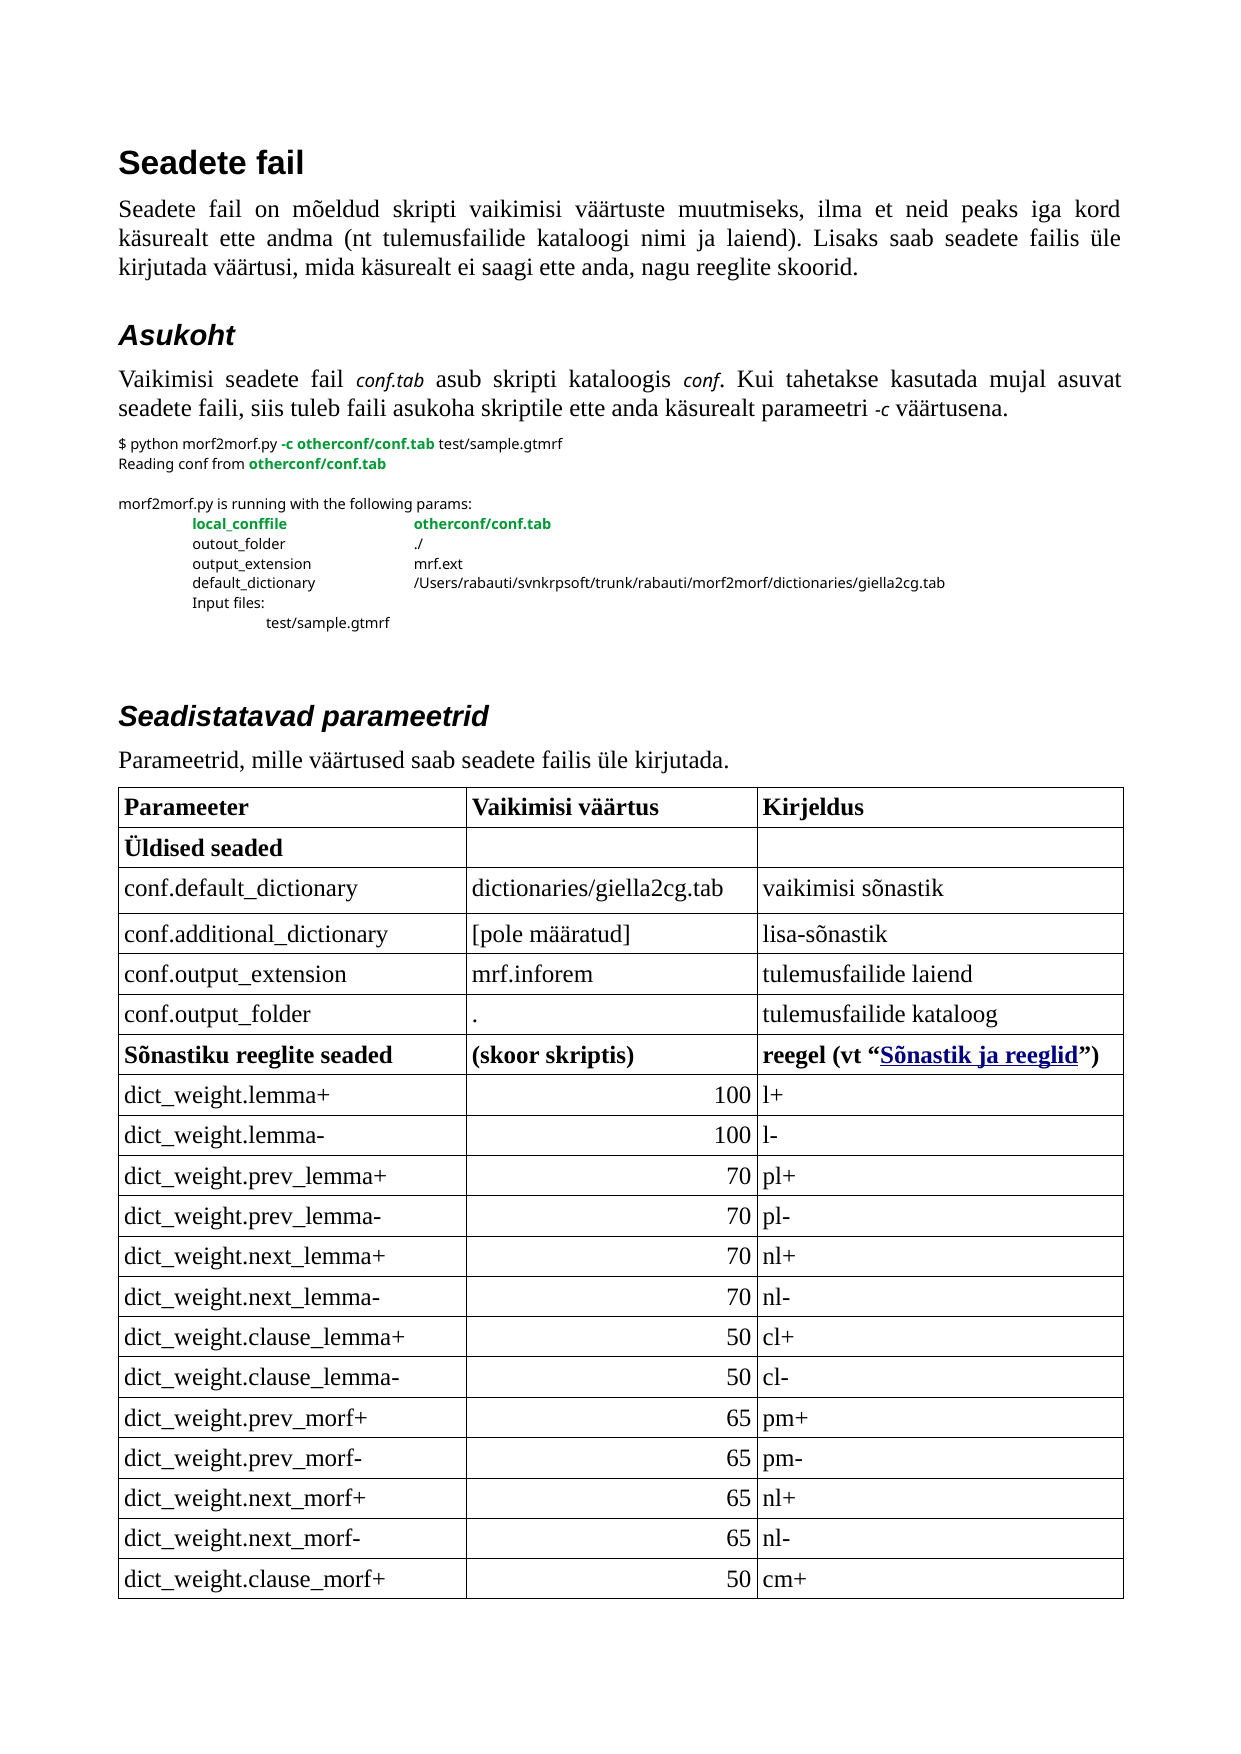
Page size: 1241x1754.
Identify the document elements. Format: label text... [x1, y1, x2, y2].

table_cell Üldised seaded [119, 828, 466, 867]
text Reading conf from otherconf/conf.tab [118, 454, 1122, 474]
table_cell conf.additional_dictionary [119, 914, 466, 953]
table_cell pl- [758, 1196, 1123, 1236]
table_cell cm+ [758, 1559, 1123, 1598]
table_cell tulemusfailide laiend [758, 954, 1123, 994]
table_cell [pole määratud] [467, 914, 757, 953]
text test/sample.gtmrf [118, 613, 1122, 633]
table_cell nl- [758, 1519, 1123, 1558]
table_cell dict_weight.lemma+ [119, 1075, 466, 1114]
table_cell dict_weight.clause_lemma+ [119, 1317, 466, 1356]
table_cell dict_weight.next_morf- [119, 1519, 466, 1558]
table_cell l- [758, 1116, 1123, 1155]
table_cell pm+ [758, 1398, 1123, 1437]
table_cell dict_weight.next_morf+ [119, 1479, 466, 1518]
table_cell conf.output_extension [119, 954, 466, 994]
text output_extension mrf.ext [118, 553, 1122, 573]
subtitle Seadistatavad parameetrid [118, 699, 1122, 733]
table_header Parameeter [119, 788, 466, 827]
table_cell pm- [758, 1438, 1123, 1477]
table_cell 65 [467, 1438, 757, 1477]
table_cell 50 [467, 1559, 757, 1598]
table_cell cl+ [758, 1317, 1123, 1356]
table_header Vaikimisi väärtus [467, 788, 757, 827]
text Input files: [118, 593, 1122, 613]
subtitle Seadete fail [118, 143, 1122, 182]
table_cell 70 [467, 1156, 757, 1195]
text Seadete fail on mõeldud skripti vaikimisi väärtuste muutmiseks, ilma et neid peaks iga kord käsurealt ette andma (nt tulemusfailide kataloogi nimi ja laiend). Lisaks saab seadete failis üle kirjutada väärtusi, mida käsurealt ei saagi ette anda, nagu reeglite skoorid. [118, 194, 1122, 281]
table_cell 65 [467, 1479, 757, 1518]
table_cell [758, 828, 1123, 867]
table_cell dictionaries/giella2cg.tab [467, 868, 757, 913]
table_cell 65 [467, 1398, 757, 1437]
table_cell 70 [467, 1277, 757, 1316]
table_cell 100 [467, 1075, 757, 1114]
table_cell 100 [467, 1116, 757, 1155]
table_cell dict_weight.clause_morf+ [119, 1559, 466, 1598]
text default_dictionary /Users/rabauti/svnkrpsoft/trunk/rabauti/morf2morf/dictionaries/giella2cg.tab [118, 573, 1122, 593]
table_cell dict_weight.clause_lemma- [119, 1357, 466, 1397]
table_cell pl+ [758, 1156, 1123, 1195]
table_cell dict_weight.prev_lemma+ [119, 1156, 466, 1195]
text outout_folder ./ [118, 533, 1122, 553]
table_header Kirjeldus [758, 788, 1123, 827]
table_cell cl- [758, 1357, 1123, 1397]
text local_conffile otherconf/conf.tab [118, 514, 1122, 533]
text Parameetrid, mille väärtused saab seadete failis üle kirjutada. [118, 745, 1122, 774]
table_cell 50 [467, 1357, 757, 1397]
table_cell tulemusfailide kataloog [758, 995, 1123, 1034]
table_cell . [467, 995, 757, 1034]
table_cell conf.default_dictionary [119, 868, 466, 913]
table_cell 65 [467, 1519, 757, 1558]
table_cell mrf.inforem [467, 954, 757, 994]
table_cell nl+ [758, 1237, 1123, 1276]
table_cell 50 [467, 1317, 757, 1356]
subtitle Asukoht [118, 318, 1122, 352]
table_cell vaikimisi sõnastik [758, 868, 1123, 913]
table_cell l+ [758, 1075, 1123, 1114]
table_cell dict_weight.prev_lemma- [119, 1196, 466, 1236]
table_cell dict_weight.next_lemma+ [119, 1237, 466, 1276]
table_cell Sõnastiku reeglite seaded [119, 1035, 466, 1074]
table_cell 70 [467, 1196, 757, 1236]
table_cell nl- [758, 1277, 1123, 1316]
table_cell (skoor skriptis) [467, 1035, 757, 1074]
table_cell dict_weight.next_lemma- [119, 1277, 466, 1316]
table_cell dict_weight.lemma- [119, 1116, 466, 1155]
text Vaikimisi seadete fail conf.tab asub skripti kataloogis conf. Kui tahetakse kasutada mujal asuvat seadete faili, siis tuleb faili asukoha skriptile ette anda käsurealt parameetri -c väärtusena. [118, 364, 1122, 422]
table_cell conf.output_folder [119, 995, 466, 1034]
table_cell nl+ [758, 1479, 1123, 1518]
table_cell [467, 828, 757, 867]
table_cell dict_weight.prev_morf- [119, 1438, 466, 1477]
table_cell lisa-sõnastik [758, 914, 1123, 953]
table_cell dict_weight.prev_morf+ [119, 1398, 466, 1437]
table_cell 70 [467, 1237, 757, 1276]
text $ python morf2morf.py -c otherconf/conf.tab test/sample.gtmrf [118, 434, 1122, 454]
text morf2morf.py is running with the following params: [118, 494, 1122, 514]
table_cell reegel (vt “Sõnastik ja reeglid”) [758, 1035, 1123, 1074]
